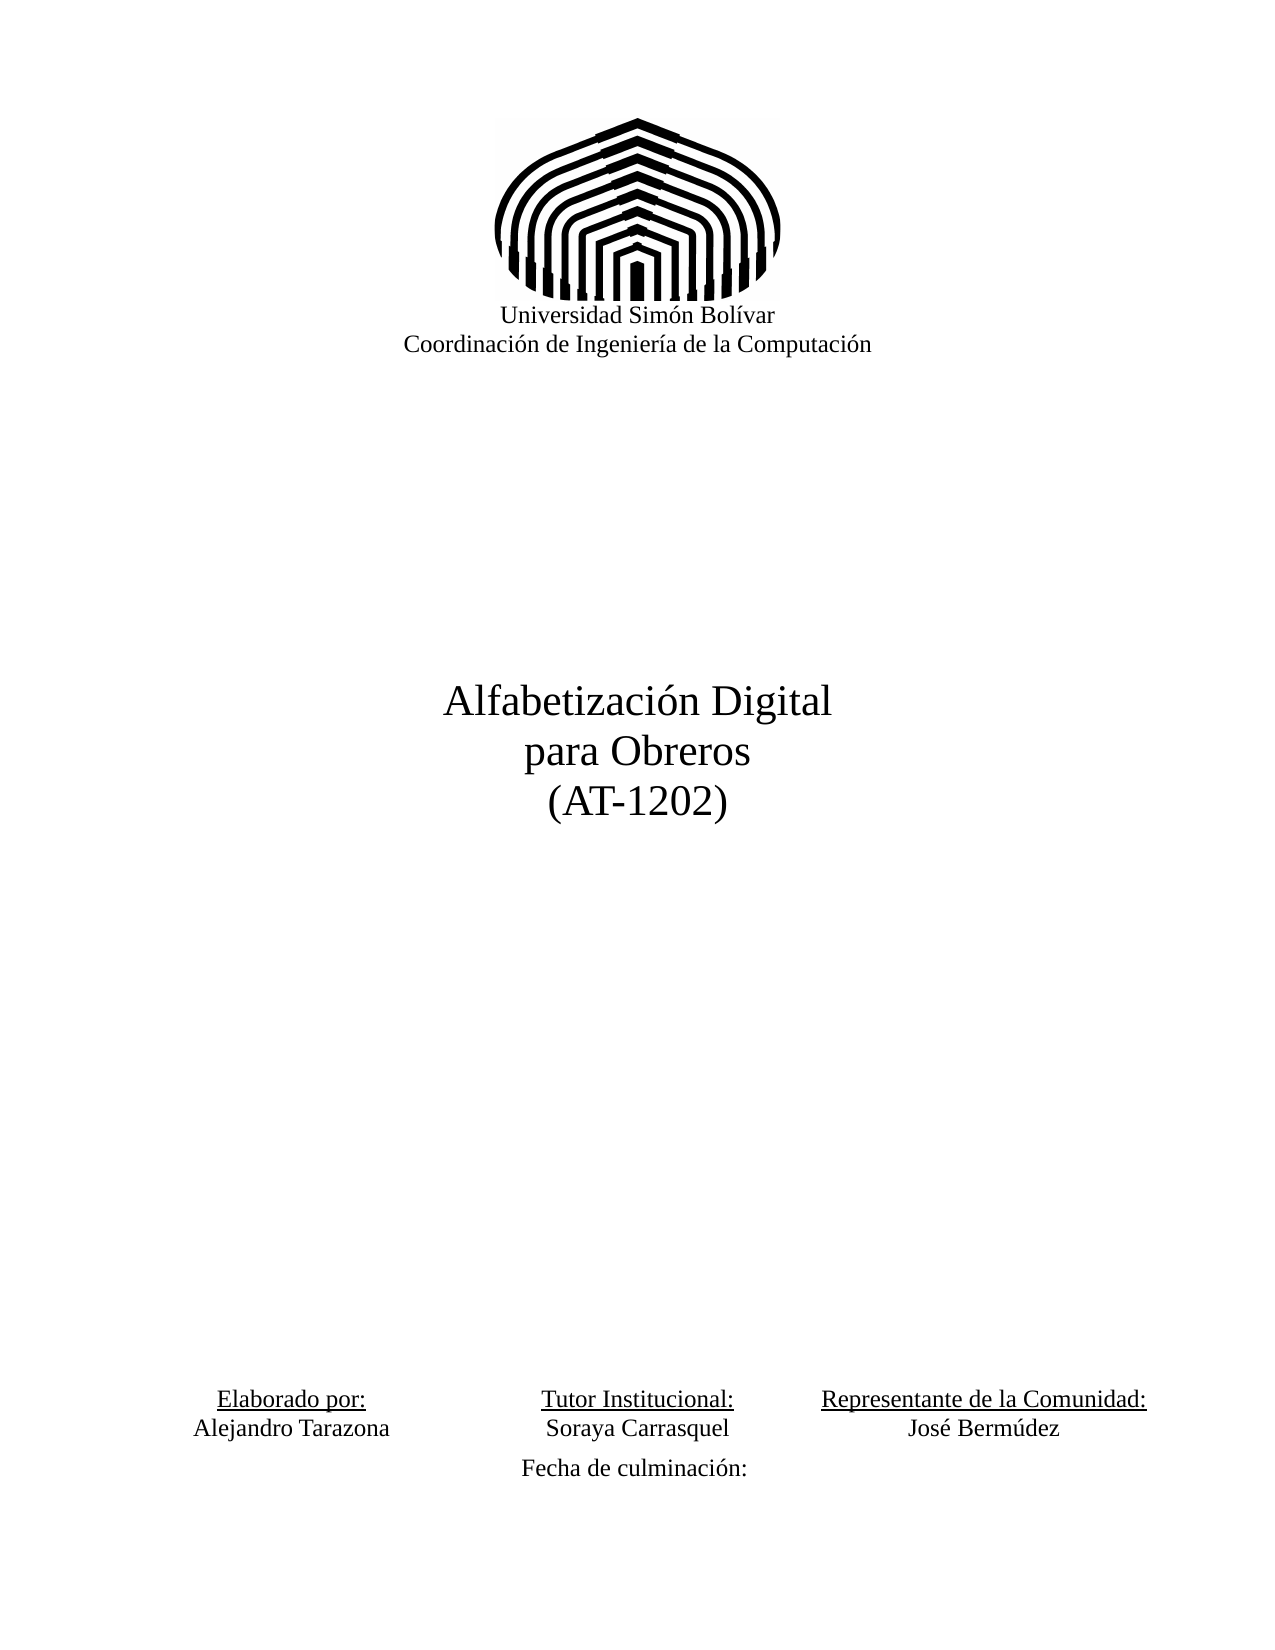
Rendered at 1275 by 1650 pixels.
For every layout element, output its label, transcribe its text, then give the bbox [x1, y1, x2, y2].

table_header Representante de la Comunidad: José Bermúdez [812, 1380, 1157, 1447]
text para Obreros [118, 724, 1157, 775]
text Universidad Simón Bolívar [118, 300, 1157, 329]
text Alfabetización Digital [118, 674, 1157, 724]
table_header Tutor Institucional: Soraya Carrasquel [465, 1380, 811, 1447]
picture [494, 118, 781, 301]
table_header Elaborado por: Alejandro Tarazona [119, 1380, 464, 1447]
text (AT-1202) [118, 775, 1157, 825]
table_cell Fecha de culminación: [119, 1449, 1157, 1488]
text Coordinación de Ingeniería de la Computación [118, 329, 1157, 358]
